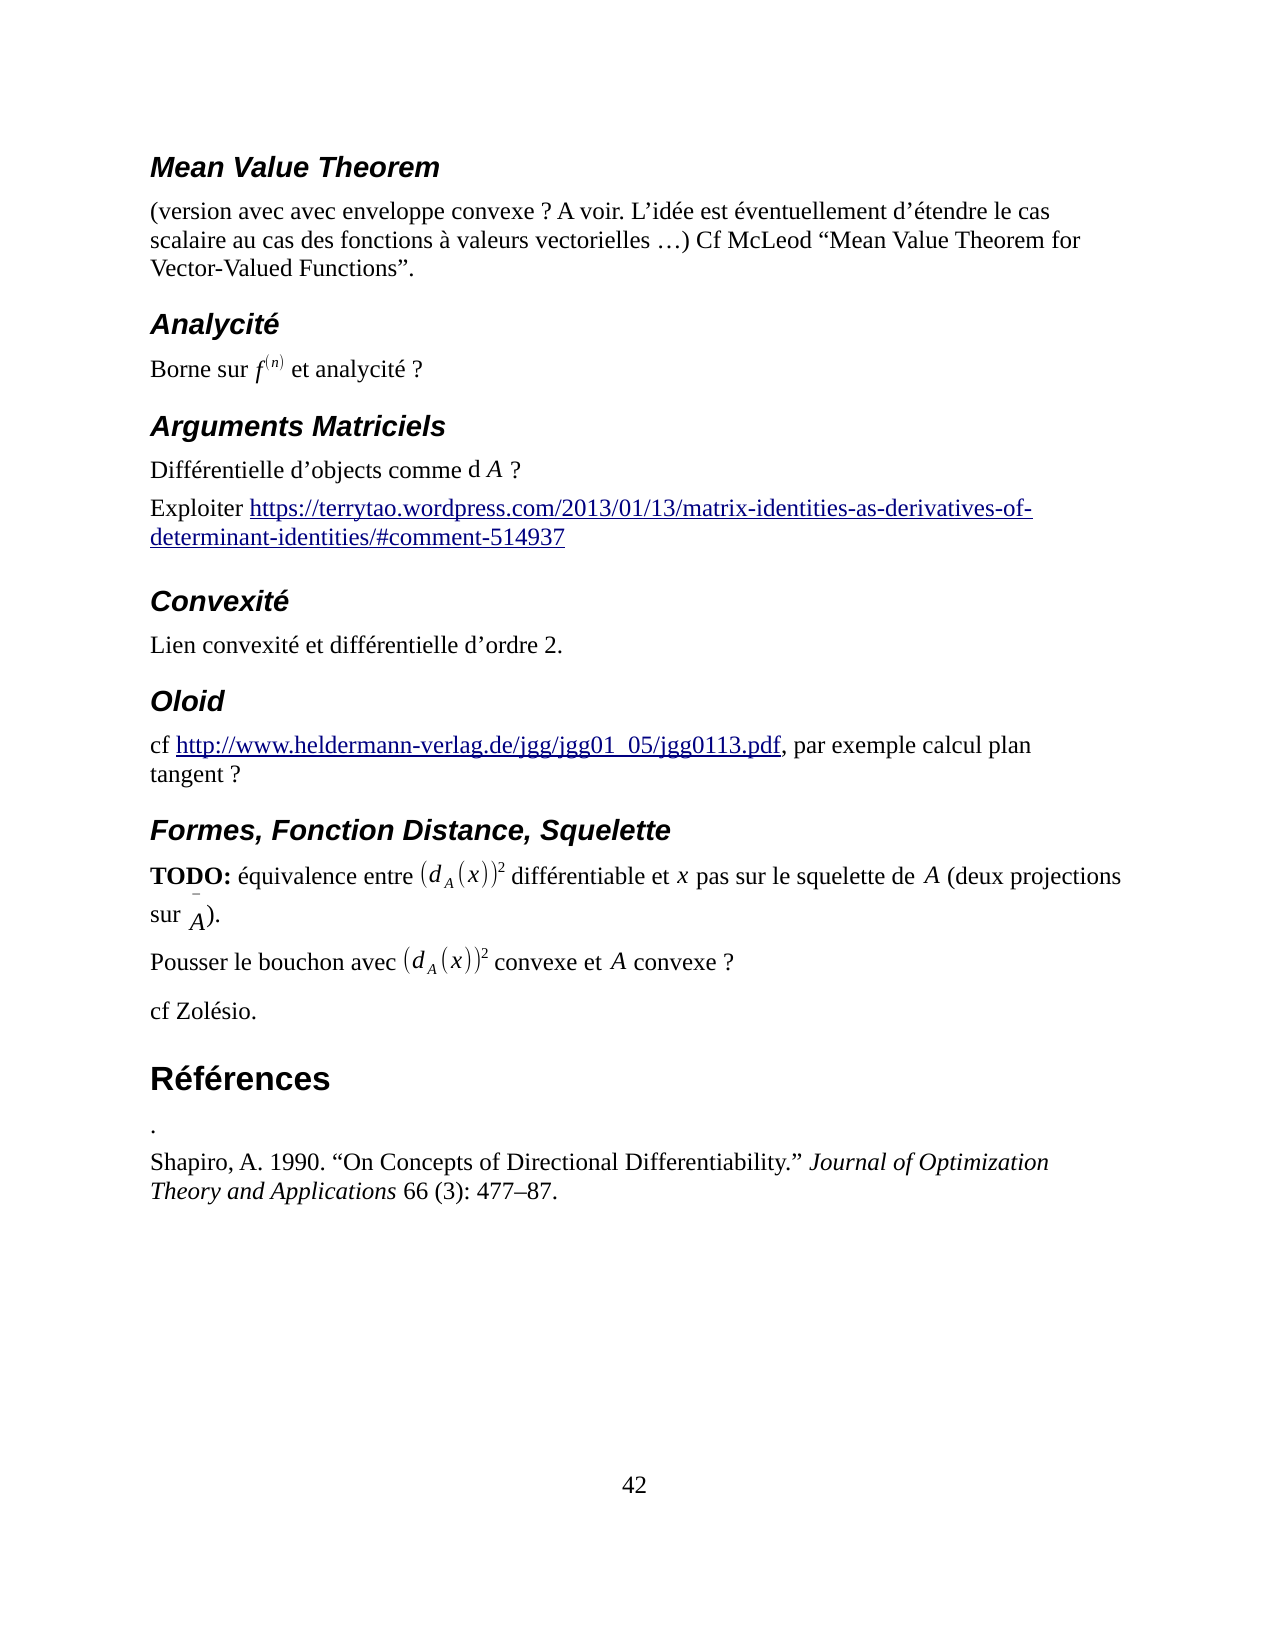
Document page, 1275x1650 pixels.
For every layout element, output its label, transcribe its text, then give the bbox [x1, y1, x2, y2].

text Borne sur et analycité ? [150, 353, 1125, 384]
subtitle Oloid [150, 684, 1125, 718]
subtitle Convexité [150, 584, 1125, 618]
text cf http://www.heldermann-verlag.de/jgg/jgg01_05/jgg0113.pdf, par exemple calcul plan tangent ? [150, 730, 1125, 788]
text cf Zolésio. [150, 996, 1125, 1025]
text Différentielle d’objects comme ? [150, 455, 1125, 484]
text Exploiter https://terrytao.wordpress.com/2013/01/13/matrix-identities-as-derivatives-of-determinant-identities/#comment-514937 [150, 493, 1125, 550]
subtitle Analycité [150, 307, 1125, 341]
subtitle Références [150, 1059, 1125, 1097]
text Lien convexité et différentielle d’ordre 2. [150, 630, 1125, 659]
text Shapiro, A. 1990. “On Concepts of Directional Differentiability.” Journal of Optimization Theory and Applications 66 (3): 477–87. [150, 1147, 1125, 1205]
text Pousser le bouchon avec convexe et convexe ? [150, 945, 1125, 978]
subtitle Formes, Fonction Distance, Squelette [150, 813, 1125, 846]
text . [150, 1110, 1125, 1138]
text TODO: équivalence entre différentiable et pas sur le squelette de (deux projections sur ). [150, 859, 1125, 936]
text (version avec avec enveloppe convexe ? A voir. L’idée est éventuellement d’étendre le cas scalaire au cas des fonctions à valeurs vectorielles …) Cf McLeod “Mean Value Theorem for Vector-Valued Functions”. [150, 196, 1125, 282]
subtitle Mean Value Theorem [150, 150, 1125, 183]
subtitle Arguments Matriciels [150, 409, 1125, 443]
